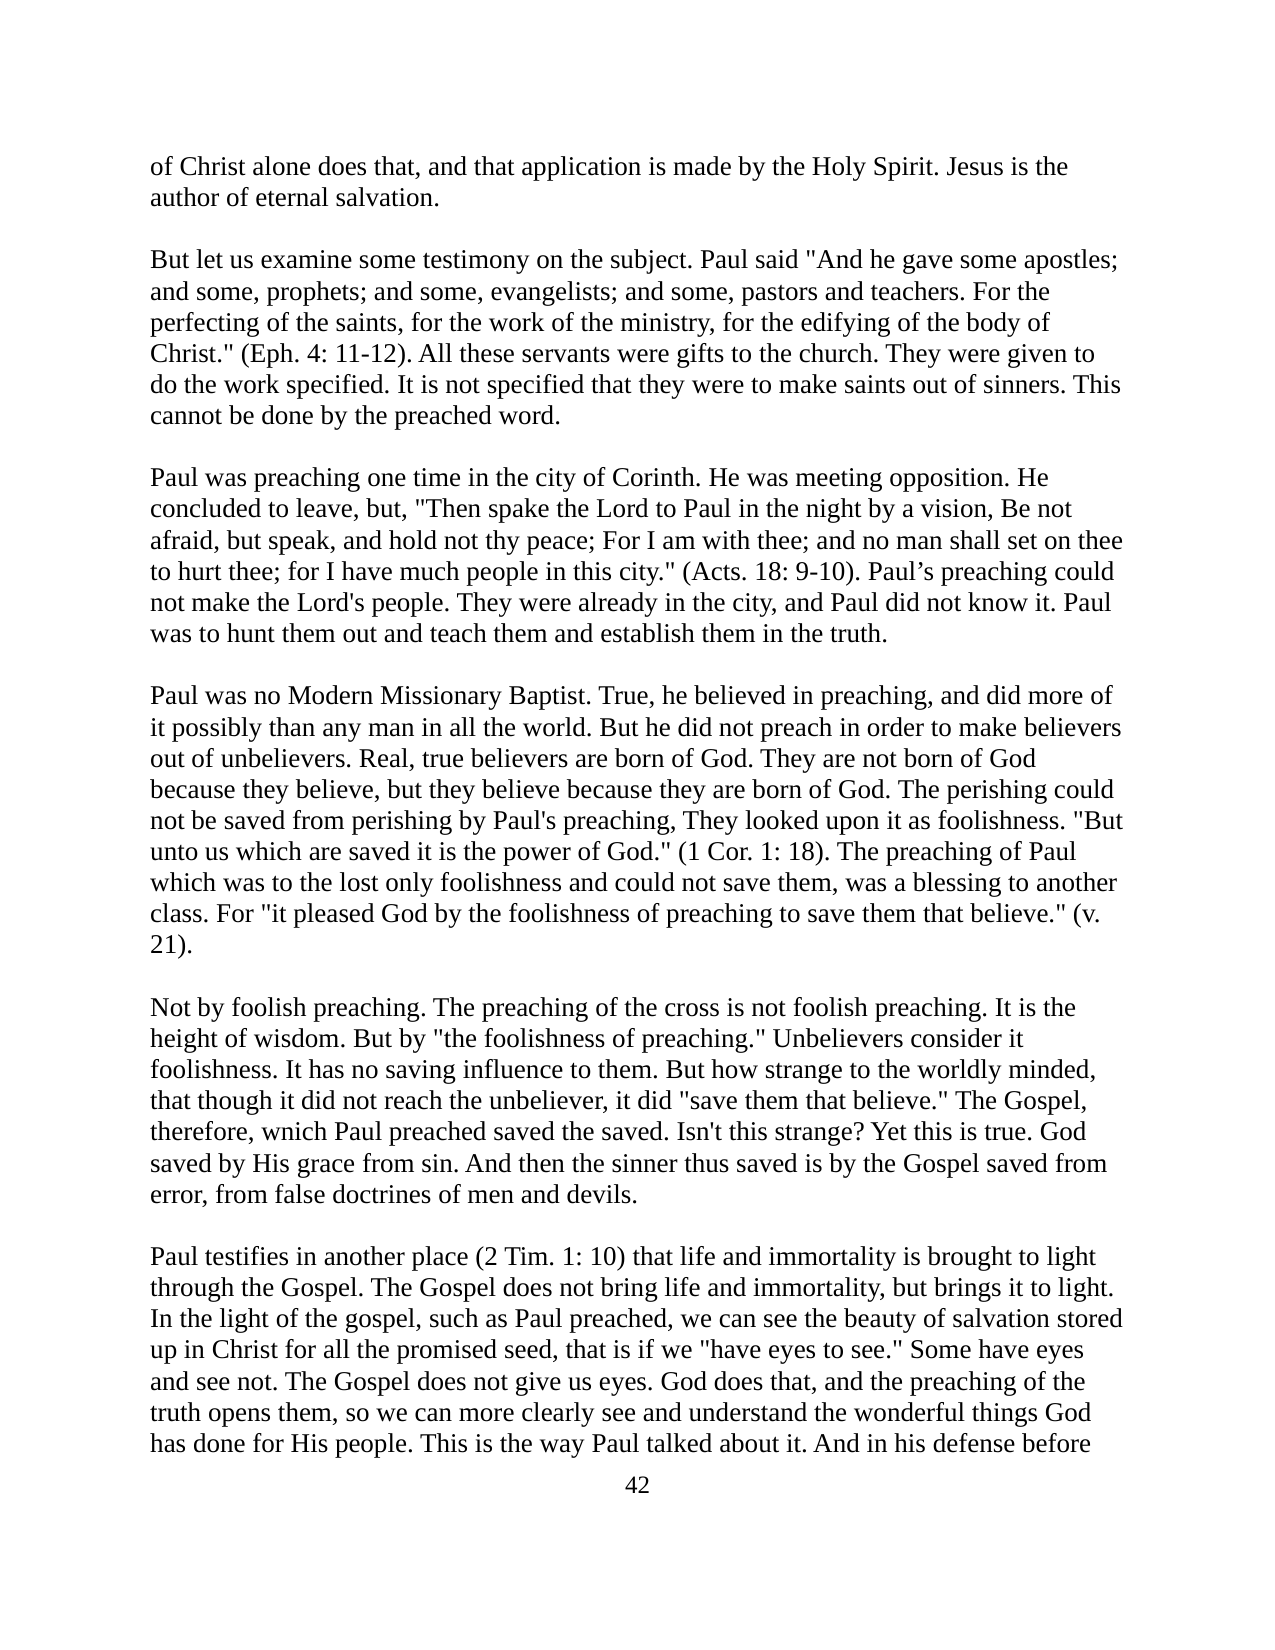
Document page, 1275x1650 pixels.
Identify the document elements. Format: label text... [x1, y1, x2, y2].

text Paul was preaching one time in the city of Corinth. He was meeting opposition. He concluded to leave, but, "Then spake the Lord to Paul in the night by a vision, Be not afraid, but speak, and hold not thy peace; For I am with thee; and no man shall set on thee to hurt thee; for I have much people in this city." (Acts. 18: 9-10). Paul’s preaching could not make the Lord's people. They were already in the city, and Paul did not know it. Paul was to hunt them out and teach them and establish them in the truth. [150, 461, 1125, 648]
text Paul was no Modern Missionary Baptist. True, he believed in preaching, and did more of it possibly than any man in all the world. But he did not preach in order to make believers out of unbelievers. Real, true believers are born of God. They are not born of God because they believe, but they believe because they are born of God. The perishing could not be saved from perishing by Paul's preaching, They looked upon it as foolishness. "But unto us which are saved it is the power of God." (1 Cor. 1: 18). The preaching of Paul which was to the lost only foolishness and could not save them, was a blessing to another class. For "it pleased God by the foolishness of preaching to save them that believe." (v. 21). [150, 679, 1125, 960]
text Paul testifies in another place (2 Tim. 1: 10) that life and immortality is brought to light through the Gospel. The Gospel does not bring life and immortality, but brings it to light. In the light of the gospel, such as Paul preached, we can see the beauty of salvation stored up in Christ for all the promised seed, that is if we "have eyes to see." Some have eyes and see not. The Gospel does not give us eyes. God does that, and the preaching of the truth opens them, so we can more clearly see and understand the wonderful things God has done for His people. This is the way Paul talked about it. And in his defense before [150, 1240, 1125, 1458]
text Not by foolish preaching. The preaching of the cross is not foolish preaching. It is the height of wisdom. But by "the foolishness of preaching." Unbelievers consider it foolishness. It has no saving influence to them. But how strange to the worldly minded, that though it did not reach the unbeliever, it did "save them that believe." The Gospel, therefore, wnich Paul preached saved the saved. Isn't this strange? Yet this is true. God saved by His grace from sin. And then the sinner thus saved is by the Gospel saved from error, from false doctrines of men and devils. [150, 991, 1125, 1209]
text But let us examine some testimony on the subject. Paul said "And he gave some apostles; and some, prophets; and some, evangelists; and some, pastors and teachers. For the perfecting of the saints, for the work of the ministry, for the edifying of the body of Christ." (Eph. 4: 11-12). All these servants were gifts to the church. They were given to do the work specified. It is not specified that they were to make saints out of sinners. This cannot be done by the preached word. [150, 243, 1125, 430]
text of Christ alone does that, and that application is made by the Holy Spirit. Jesus is the author of eternal salvation. [150, 150, 1125, 212]
